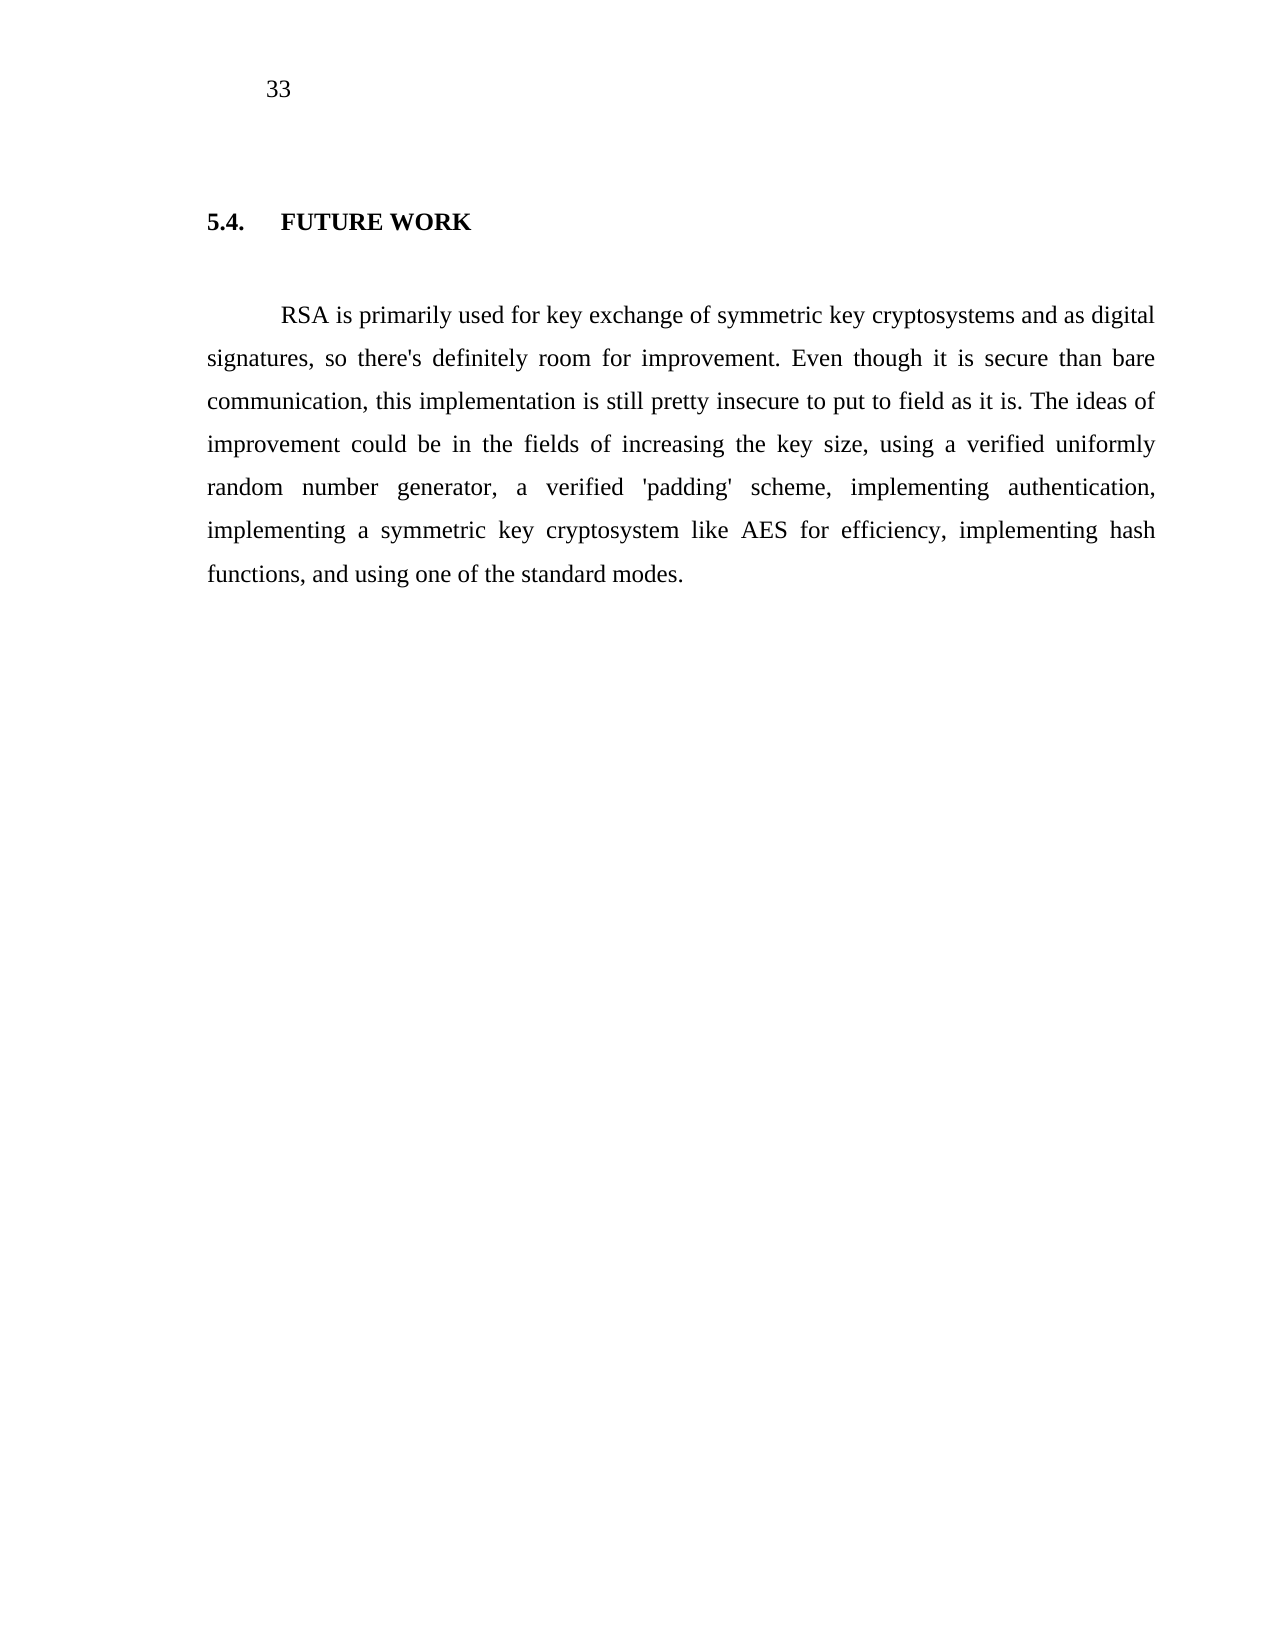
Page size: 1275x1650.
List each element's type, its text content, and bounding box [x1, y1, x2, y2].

text RSA is primarily used for key exchange of symmetric key cryptosystems and as digital signatures, so there's definitely room for improvement. Even though it is secure than bare communication, this implementation is still pretty insecure to put to field as it is. The ideas of improvement could be in the fields of increasing the key size, using a verified uniformly random number generator, a verified 'padding' scheme, implementing authentication, implementing a symmetric key cryptosystem like AES for efficiency, implementing hash functions, and using one of the standard modes. [207, 300, 1157, 587]
subtitle FUTURE WORK [207, 207, 1157, 236]
